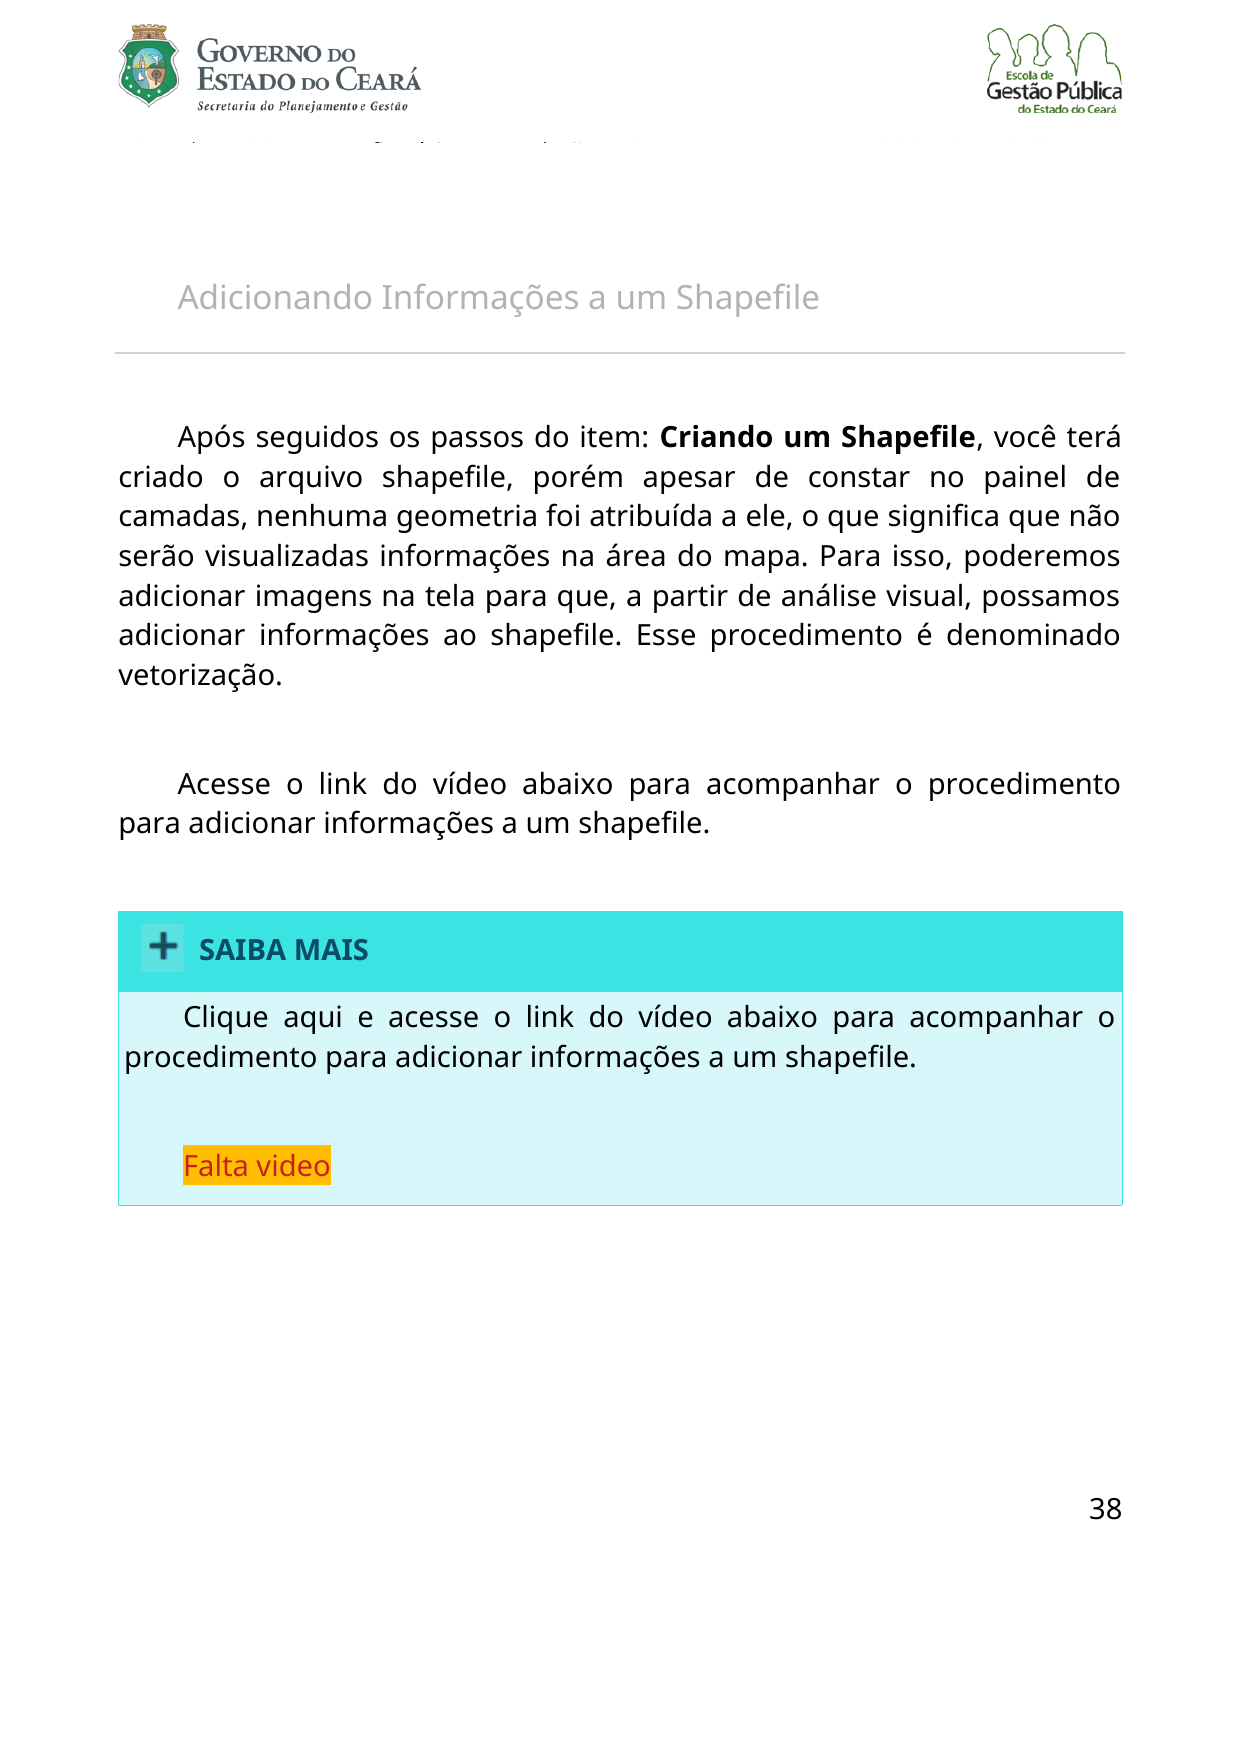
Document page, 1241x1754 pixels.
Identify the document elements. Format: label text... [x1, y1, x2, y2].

picture [118, 24, 1122, 113]
table_cell Clique aqui e acesse o link do vídeo abaixo para acompanhar o procedimento para adicionar informações a um shapefile. Falta video [119, 992, 1122, 1205]
text Acesse o link do vídeo abaixo para acompanhar o procedimento para adicionar informações a um shapefile. [118, 763, 1122, 842]
picture [141, 924, 184, 972]
table_header SAIBA MAIS [119, 912, 1122, 991]
subtitle Adicionando Informações a um Shapefile [115, 256, 1125, 352]
text Após seguidos os passos do item: Criando um Shapefile, você terá criado o arquivo shapefile, porém apesar de constar no painel de camadas, nenhuma geometria foi atribuída a ele, o que significa que não serão visualizadas informações na área do mapa. Para isso, poderemos adicionar imagens na tela para que, a partir de análise visual, possamos adicionar informações ao shapefile. Esse procedimento é denominado vetorização. [118, 416, 1122, 694]
